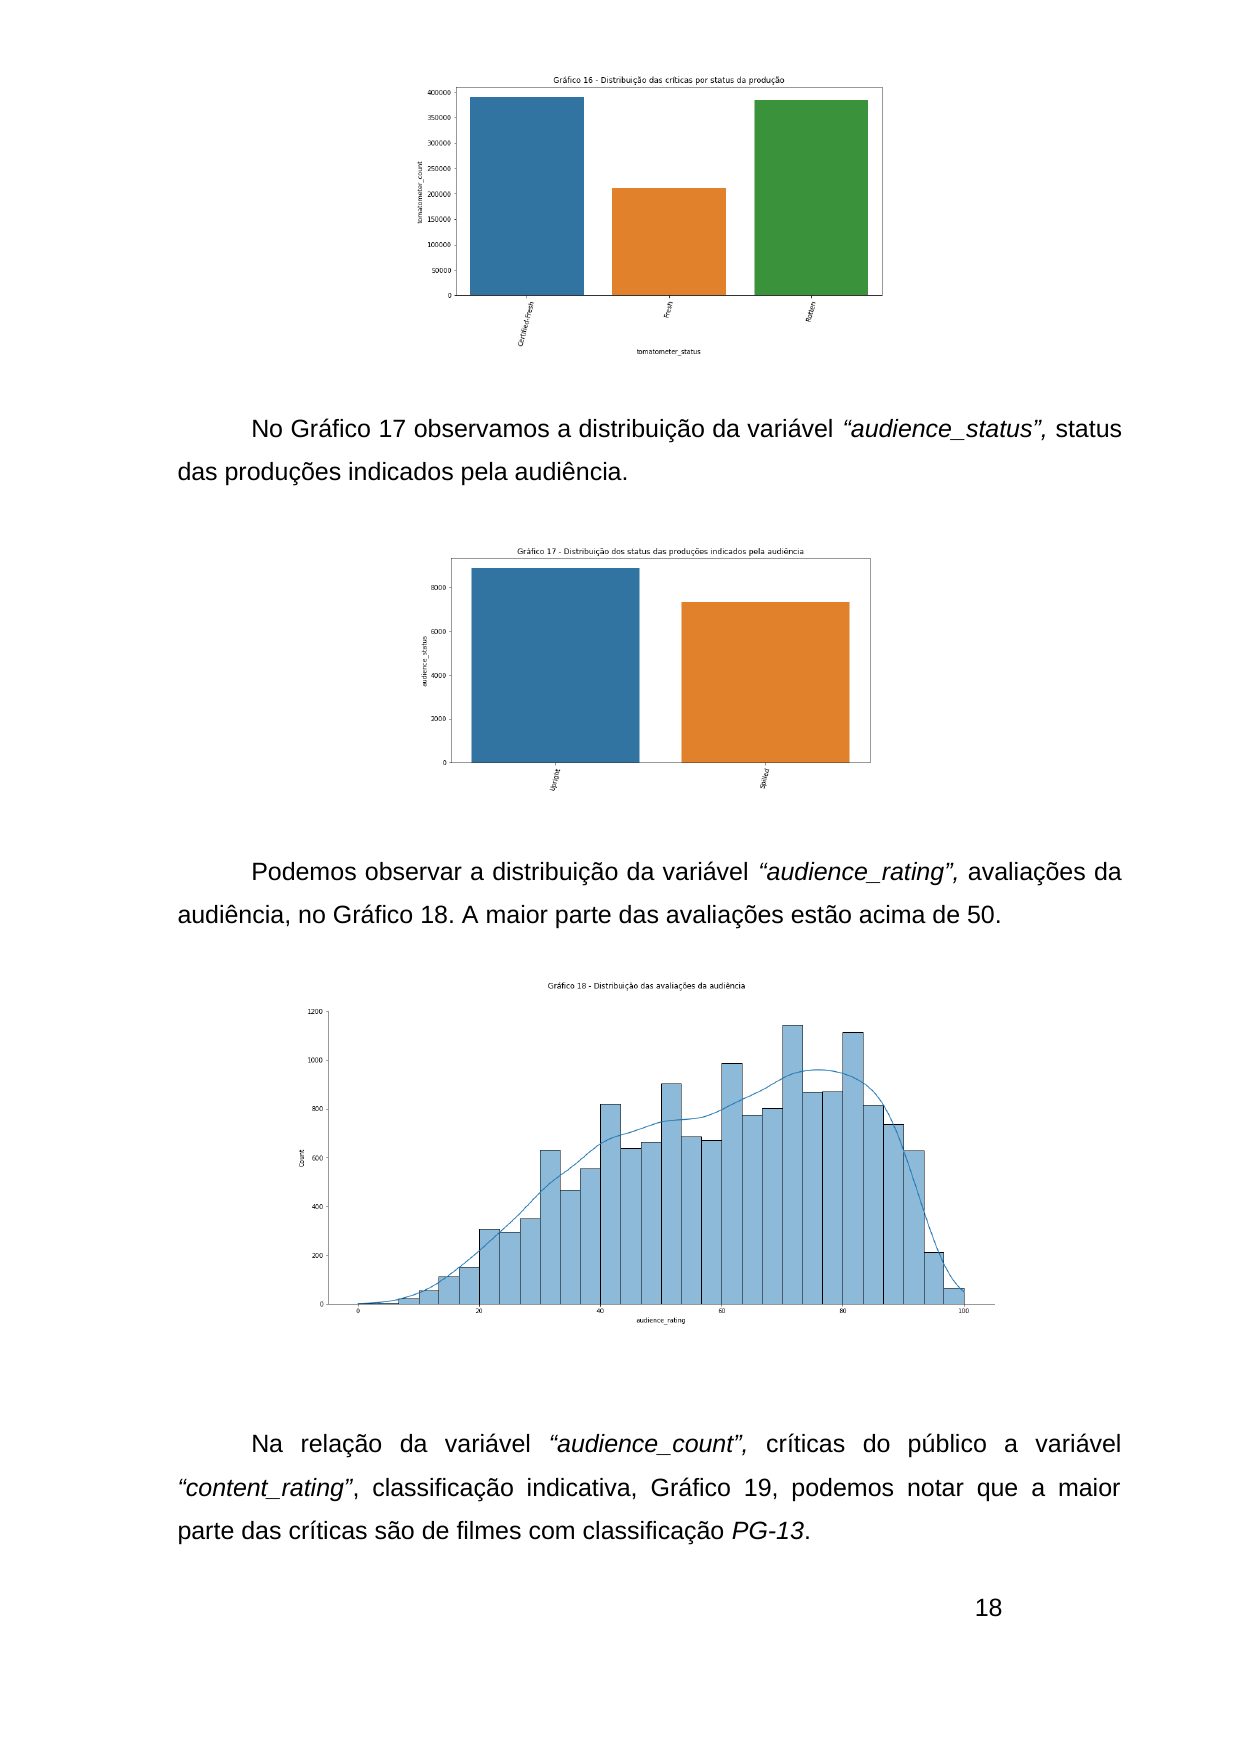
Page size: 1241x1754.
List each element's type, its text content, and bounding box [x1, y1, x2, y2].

picture [295, 979, 1004, 1329]
picture [413, 543, 886, 800]
text No Gráfico 17 observamos a distribuição da variável “audience_status”, status das produções indicados pela audiência. [177, 414, 1122, 486]
text Podemos observar a distribuição da variável “audience_rating”, avaliações da audiência, no Gráfico 18. A maior parte das avaliações estão acima de 50. [177, 857, 1122, 929]
text Na relação da variável “audience_count”, críticas do público a variável “content_rating”, classificação indicativa, Gráfico 19, podemos notar que a maior parte das críticas são de filmes com classificação PG-13. [177, 1429, 1122, 1544]
picture [413, 73, 886, 357]
